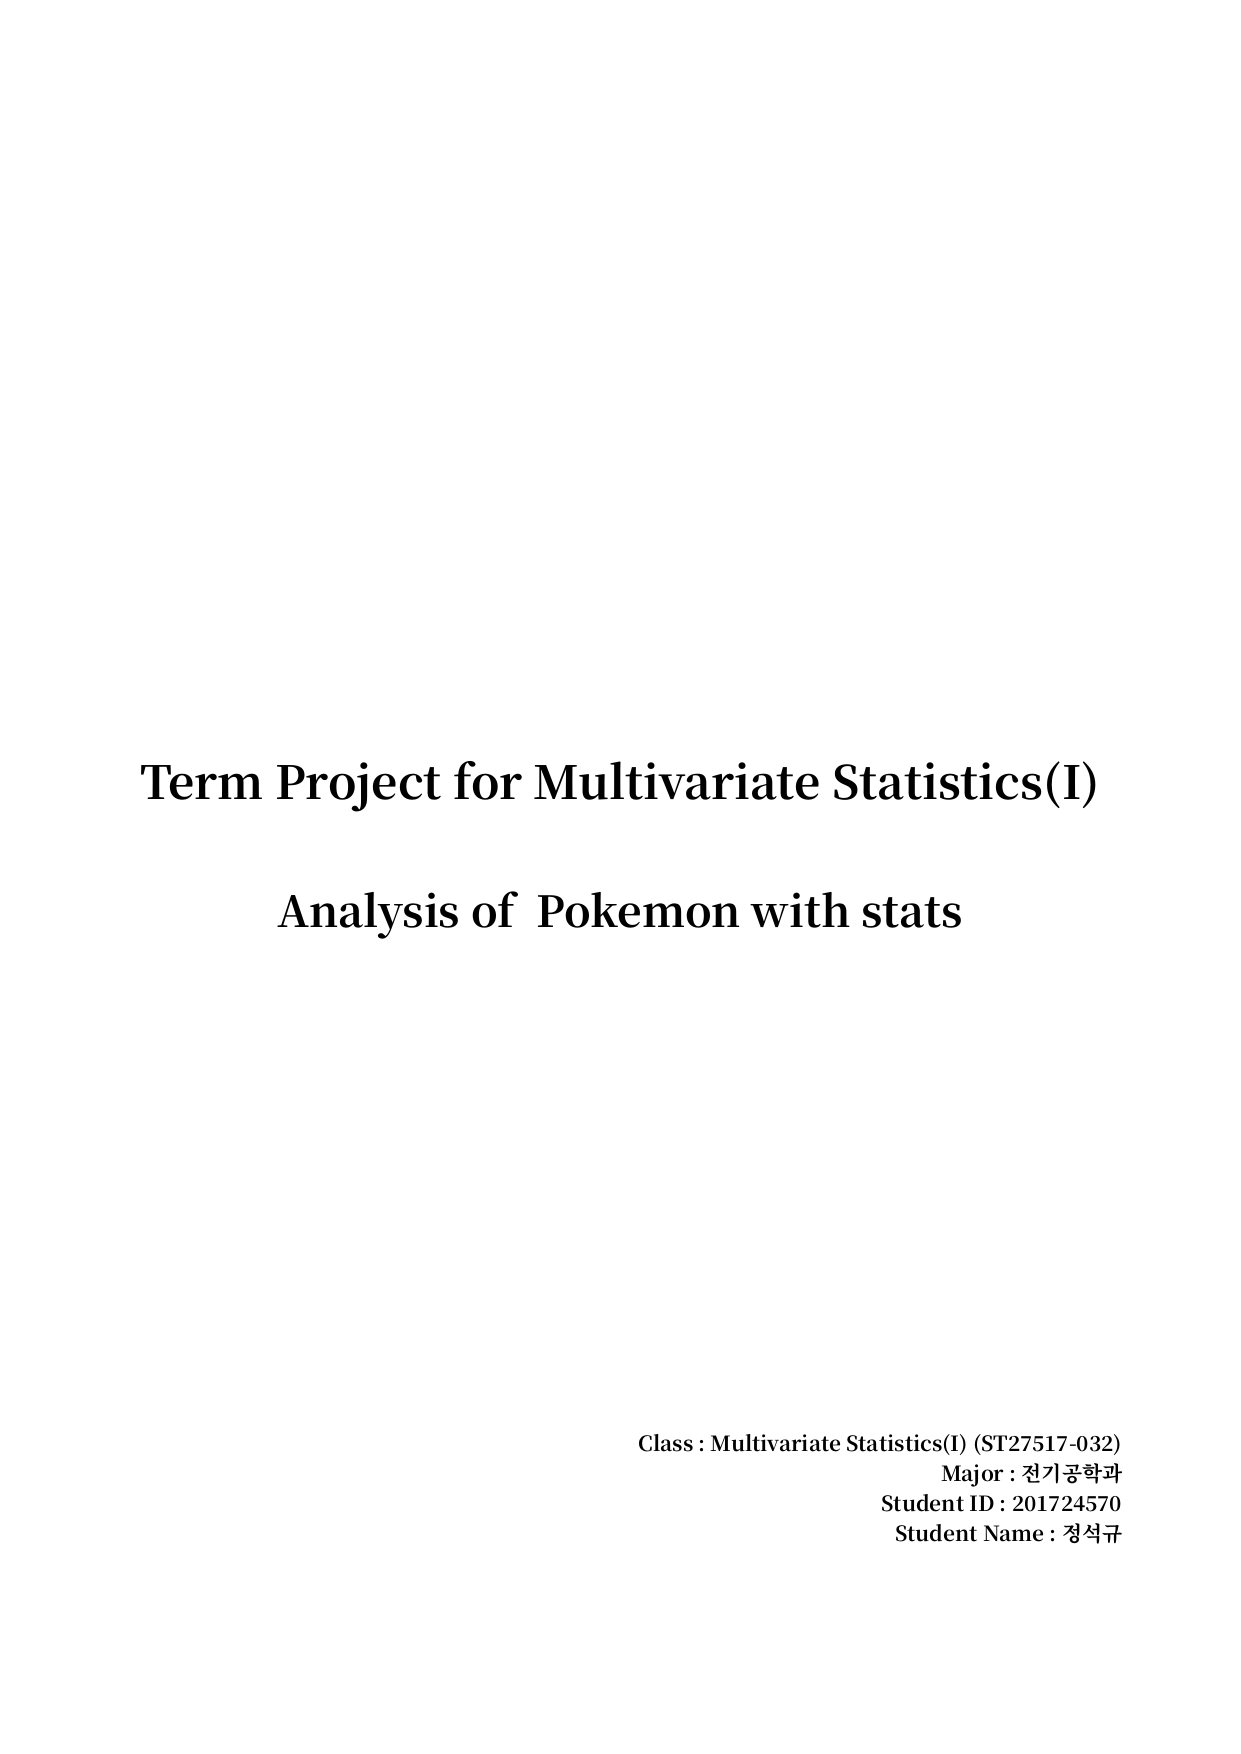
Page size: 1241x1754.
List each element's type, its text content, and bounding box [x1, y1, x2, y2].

text Analysis of Pokemon with stats [118, 878, 1122, 940]
text Major : 전기공학과 [118, 1457, 1122, 1487]
text Class : Multivariate Statistics(I) (ST27517-032) [118, 1427, 1122, 1457]
text Student ID : 201724570 [118, 1487, 1122, 1517]
text Term Project for Multivariate Statistics(I) [118, 747, 1122, 813]
text Student Name : 정석규 [118, 1517, 1122, 1547]
